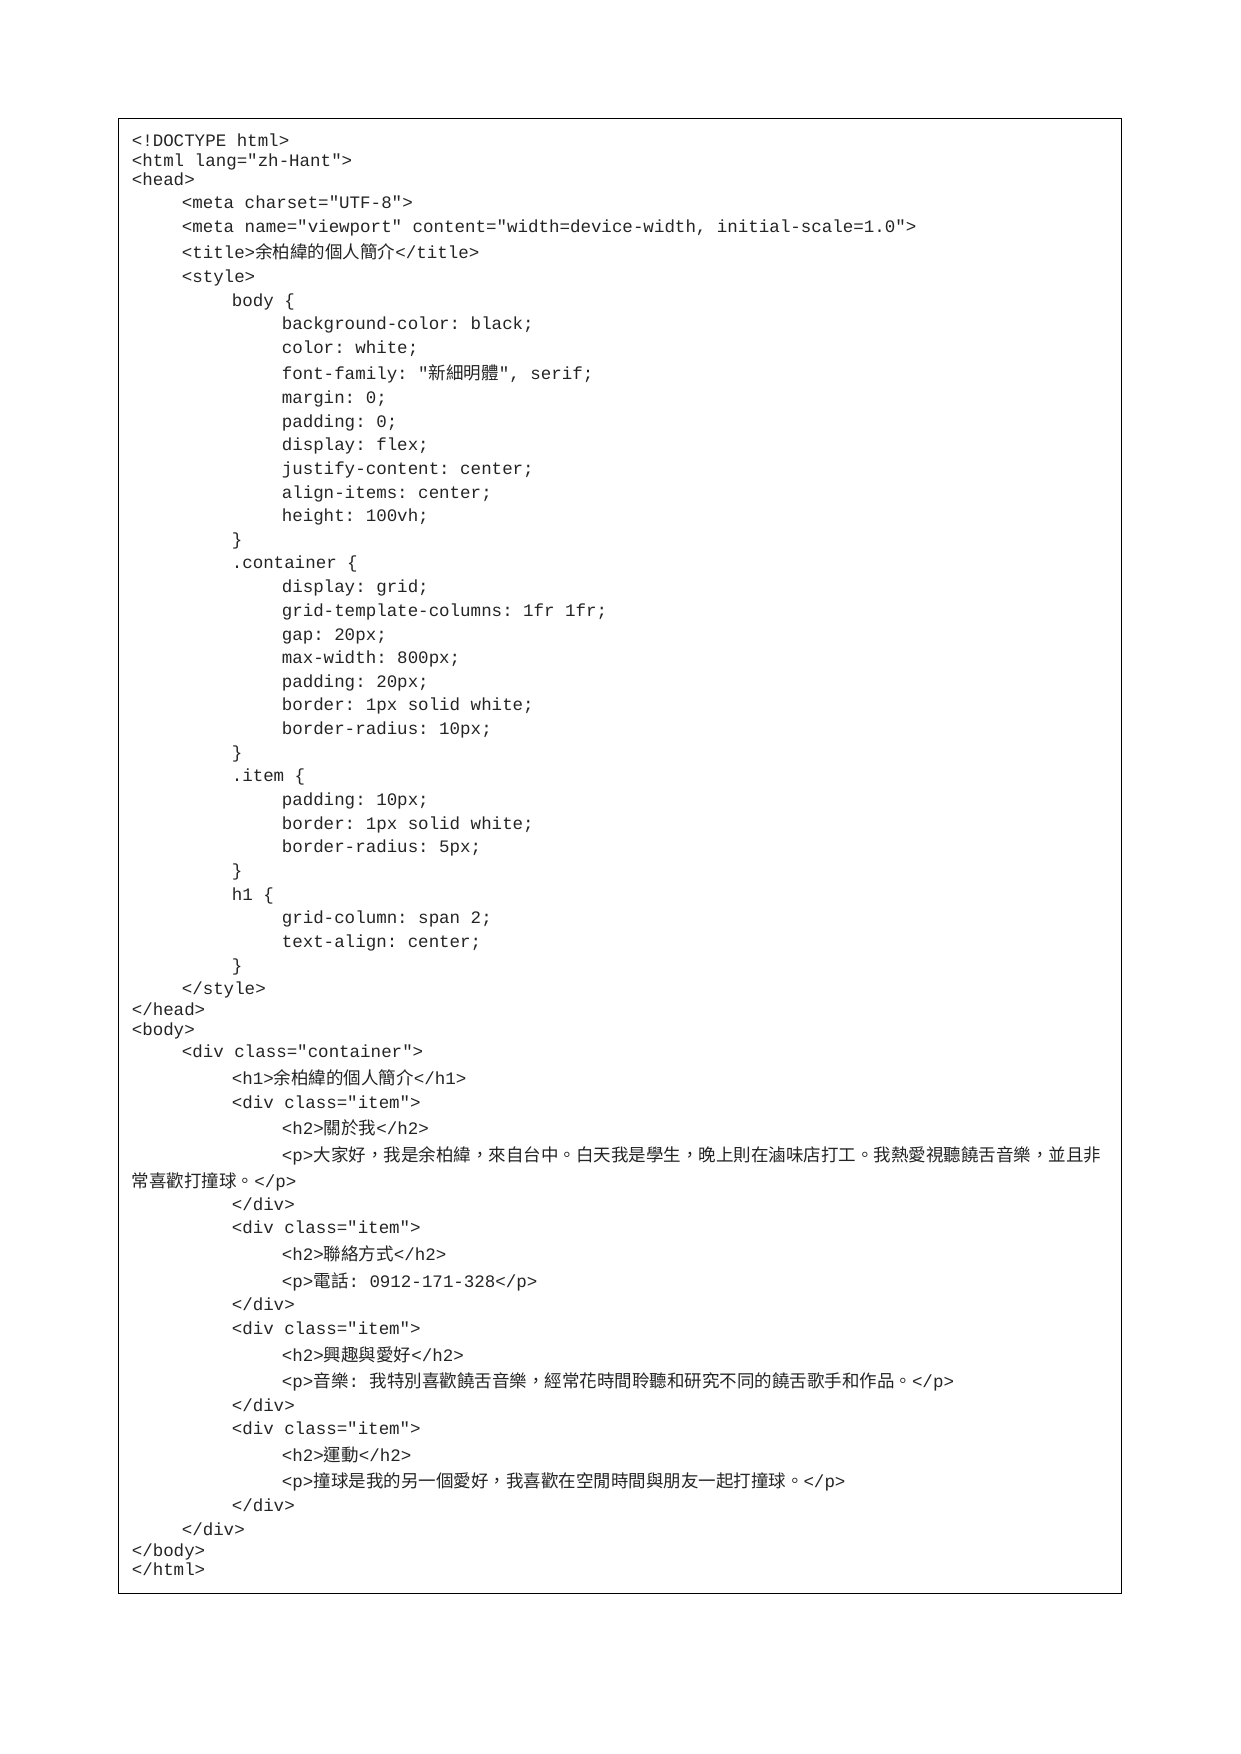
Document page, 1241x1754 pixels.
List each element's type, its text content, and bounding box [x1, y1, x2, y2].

text grid-column: span 2; [119, 893, 1121, 916]
text </div> [119, 1179, 1121, 1203]
text <h2>關於我</h2> [119, 1101, 1121, 1127]
text grid-template-columns: 1fr 1fr; [119, 585, 1121, 609]
text border-radius: 10px; [119, 703, 1121, 727]
text display: flex; [119, 420, 1121, 443]
text <meta name="viewport" content="width=device-width, initial-scale=1.0"> [119, 201, 1121, 225]
text } [119, 940, 1121, 964]
text .container { [119, 538, 1121, 562]
text height: 100vh; [119, 491, 1121, 514]
text border: 1px solid white; [119, 798, 1121, 822]
text </div> [119, 1481, 1121, 1504]
text justify-content: center; [119, 443, 1121, 467]
text <h1>余柏緯的個人簡介</h1> [119, 1051, 1121, 1077]
text <div class="item"> [119, 1077, 1121, 1101]
text <head> [119, 158, 1121, 177]
text text-align: center; [119, 916, 1121, 940]
text border-radius: 5px; [119, 822, 1121, 845]
text <p>音樂: 我特別喜歡饒舌音樂，經常花時間聆聽和研究不同的饒舌歌手和作品。</p> [119, 1354, 1121, 1380]
text <h2>運動</h2> [119, 1427, 1121, 1454]
text } [119, 514, 1121, 538]
text <p>撞球是我的另一個愛好，我喜歡在空閒時間與朋友一起打撞球。</p> [119, 1454, 1121, 1481]
text <div class="item"> [119, 1404, 1121, 1427]
text <title>余柏緯的個人簡介</title> [119, 225, 1121, 251]
text <!DOCTYPE html> [119, 119, 1121, 138]
text padding: 20px; [119, 656, 1121, 680]
text align-items: center; [119, 467, 1121, 491]
text background-color: black; [119, 299, 1121, 322]
text </style> [119, 964, 1121, 987]
text </body> [119, 1528, 1121, 1548]
text max-width: 800px; [119, 633, 1121, 656]
text display: grid; [119, 562, 1121, 585]
text </head> [119, 987, 1121, 1007]
text <div class="item"> [119, 1303, 1121, 1327]
text <html lang="zh-Hant"> [119, 138, 1121, 158]
text </div> [119, 1380, 1121, 1404]
text margin: 0; [119, 372, 1121, 396]
text <div class="container"> [119, 1027, 1121, 1051]
text </div> [119, 1280, 1121, 1303]
text <div class="item"> [119, 1203, 1121, 1227]
text </html> [119, 1548, 1121, 1593]
text border: 1px solid white; [119, 680, 1121, 703]
text h1 { [119, 869, 1121, 893]
text body { [119, 275, 1121, 299]
text padding: 10px; [119, 774, 1121, 798]
text gap: 20px; [119, 609, 1121, 633]
text padding: 0; [119, 396, 1121, 420]
text <h2>興趣與愛好</h2> [119, 1327, 1121, 1354]
text } [119, 845, 1121, 869]
text <p>電話: 0912-171-328</p> [119, 1253, 1121, 1280]
text <body> [119, 1007, 1121, 1027]
text color: white; [119, 322, 1121, 346]
text </div> [119, 1504, 1121, 1528]
text .item { [119, 751, 1121, 774]
text <h2>聯絡方式</h2> [119, 1227, 1121, 1253]
text <style> [119, 251, 1121, 275]
text <p>大家好，我是余柏緯，來自台中。白天我是學生，晚上則在滷味店打工。我熱愛視聽饒舌音樂，並且非常喜歡打撞球。</p> [119, 1127, 1121, 1179]
text } [119, 727, 1121, 751]
text <meta charset="UTF-8"> [119, 177, 1121, 201]
text font-family: "新細明體", serif; [119, 346, 1121, 372]
